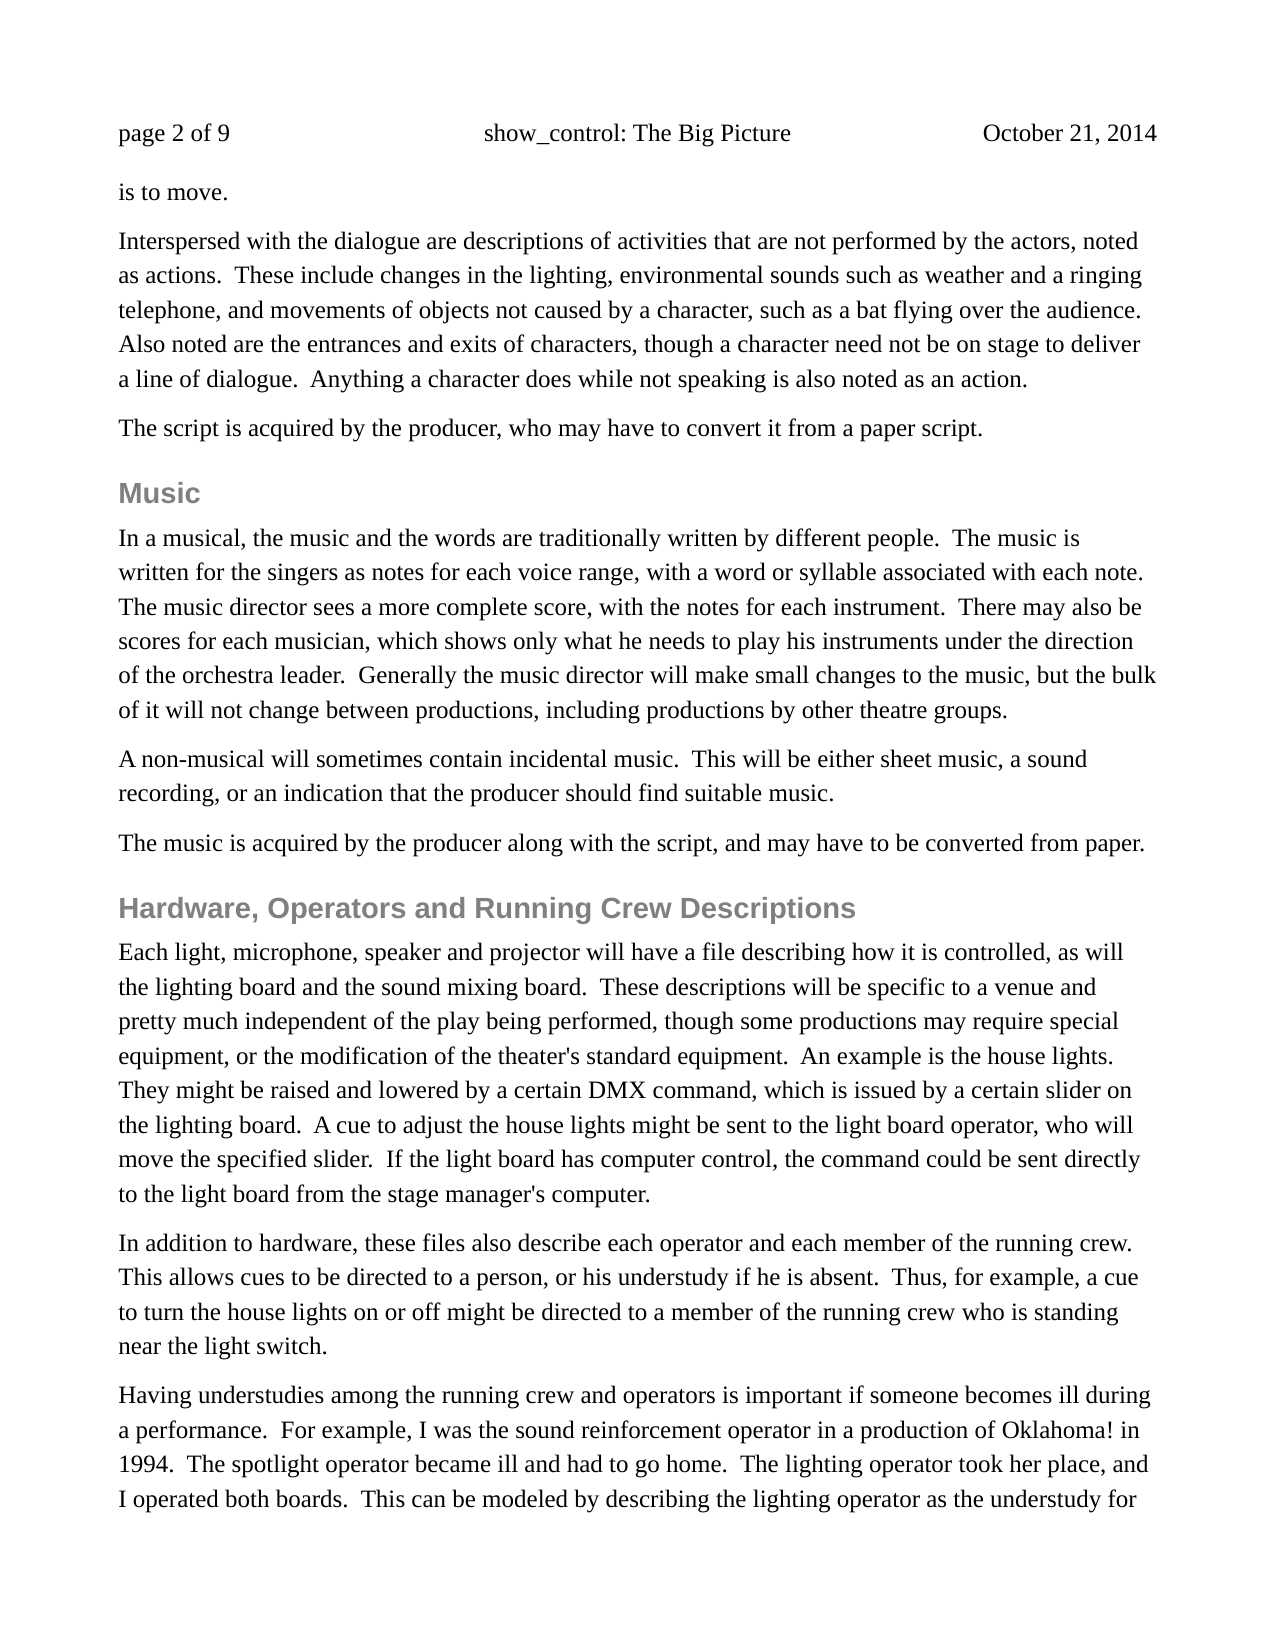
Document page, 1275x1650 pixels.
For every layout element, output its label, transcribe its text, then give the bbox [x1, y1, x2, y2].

subtitle Hardware, Operators and Running Crew Descriptions [118, 891, 1157, 925]
text Having understudies among the running crew and operators is important if someone becomes ill during a performance. For example, I was the sound reinforcement operator in a production of Oklahoma! in 1994. The spotlight operator became ill and had to go home. The lighting operator took her place, and I operated both boards. This can be modeled by describing the lighting operator as the understudy for [118, 1380, 1157, 1512]
text In a musical, the music and the words are traditionally written by different people. The music is written for the singers as notes for each voice range, with a word or syllable associated with each note. The music director sees a more complete score, with the notes for each instrument. There may also be scores for each musician, which shows only what he needs to play his instruments under the direction of the orchestra leader. Generally the music director will make small changes to the music, but the bulk of it will not change between productions, including productions by other theatre groups. [118, 523, 1157, 724]
text The script is acquired by the producer, who may have to convert it from a paper script. [118, 413, 1157, 442]
text The music is acquired by the producer along with the script, and may have to be converted from paper. [118, 828, 1157, 856]
text is to move. [118, 177, 1157, 206]
text Interspersed with the dialogue are descriptions of activities that are not performed by the actors, noted as actions. These include changes in the lighting, environmental sounds such as weather and a ringing telephone, and movements of objects not caused by a character, such as a bat flying over the audience. Also noted are the entrances and exits of characters, though a character need not be on stage to deliver a line of dialogue. Anything a character does while not speaking is also noted as an action. [118, 226, 1157, 393]
subtitle Music [118, 477, 1157, 510]
text In addition to hardware, these files also describe each operator and each member of the running crew. This allows cues to be directed to a person, or his understudy if he is absent. Thus, for example, a cue to turn the house lights on or off might be directed to a member of the running crew who is standing near the light switch. [118, 1228, 1157, 1360]
text Each light, microphone, speaker and projector will have a file describing how it is controlled, as will the lighting board and the sound mixing board. These descriptions will be specific to a venue and pretty much independent of the play being performed, though some productions may require special equipment, or the modification of the theater's standard equipment. An example is the house lights. They might be raised and lowered by a certain DMX command, which is issued by a certain slider on the lighting board. A cue to adjust the house lights might be sent to the light board operator, who will move the specified slider. If the light board has computer control, the command could be sent directly to the light board from the stage manager's computer. [118, 937, 1157, 1207]
text A non-musical will sometimes contain incidental music. This will be either sheet music, a sound recording, or an indication that the producer should find suitable music. [118, 744, 1157, 807]
